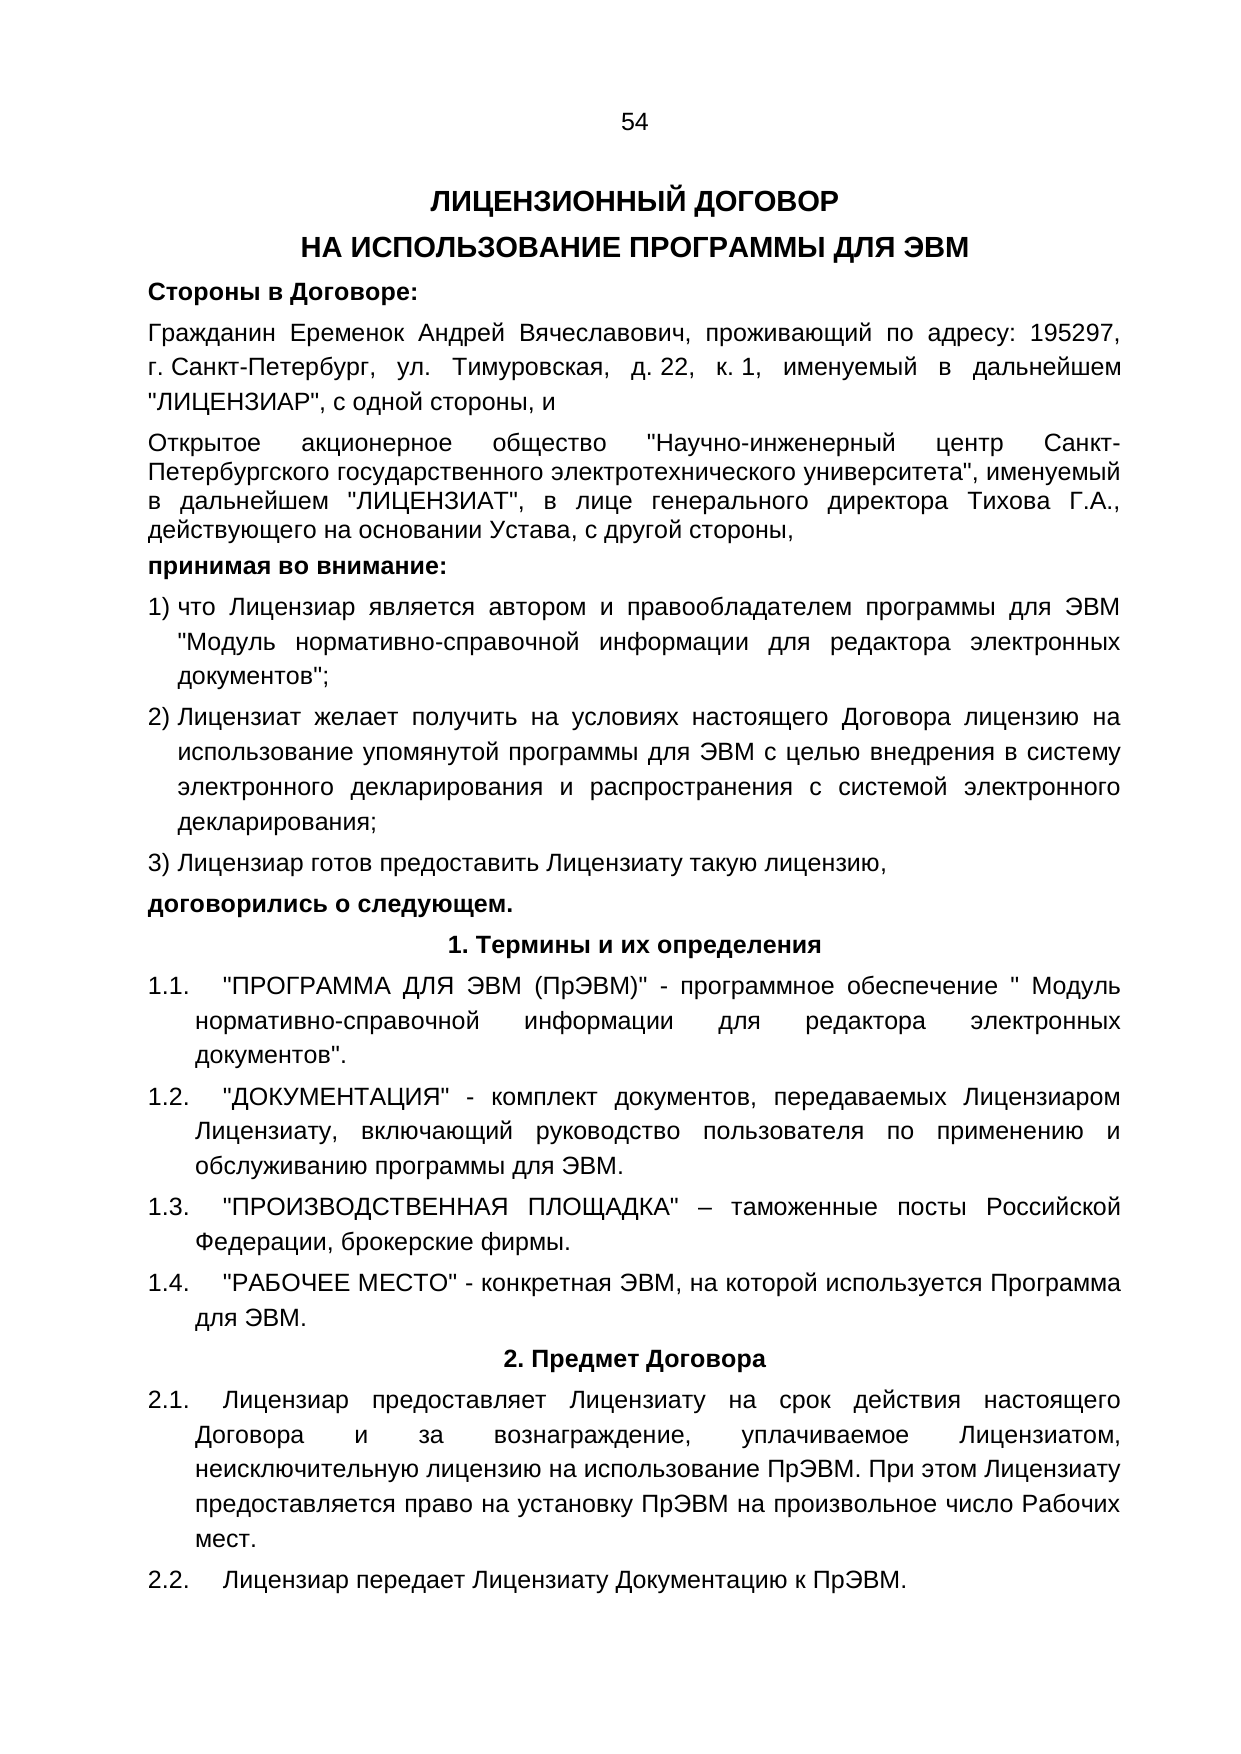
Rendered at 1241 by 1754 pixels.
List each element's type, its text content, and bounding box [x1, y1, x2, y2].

text Открытое акционерное общество "Научно-инженерный центр Санкт-Петербургского государственного электротехнического университета", именуемый в дальнейшем "ЛИЦЕНЗИАТ", в лице генерального директора Тихова Г.А., действующего на основании Устава, с другой стороны, [148, 428, 1122, 544]
text 1. Термины и их определения [148, 930, 1122, 959]
list Лицензиар готов предоставить Лицензиату такую лицензию, [148, 848, 1122, 877]
list что Лицензиар является автором и правообладателем программы для ЭВМ "Модуль нормативно-справочной информации для редактора электронных документов"; [148, 592, 1122, 690]
list "ПРОГРАММА ДЛЯ ЭВМ (ПрЭВМ)" - программное обеспечение " Модуль нормативно-справочной информации для редактора электронных документов". [148, 971, 1122, 1069]
list "ДОКУМЕНТАЦИЯ" - комплект документов, передаваемых Лицензиаром Лицензиату, включающий руководство пользователя по применению и обслуживанию программы для ЭВМ. [148, 1081, 1122, 1180]
text принимая во внимание: [148, 551, 1122, 579]
text 2. Предмет Договора [148, 1344, 1122, 1373]
list "ПРОИЗВОДСТВЕННАЯ ПЛОЩАДКА" – таможенные посты Российской Федерации, брокерские фирмы. [148, 1192, 1122, 1256]
text Гражданин Еременок Андрей Вячеславович, проживающий по адресу: 195297, г. Санкт-Петербург, ул. Тимуровская, д. 22, к. 1, именуемый в дальнейшем "ЛИЦЕНЗИАР", с одной стороны, и [148, 317, 1122, 416]
text ЛИЦЕНЗИОННЫЙ ДОГОВОР [148, 183, 1122, 217]
text НА ИСПОЛЬЗОВАНИЕ ПРОГРАММЫ ДЛЯ ЭВМ [148, 230, 1122, 263]
list "РАБОЧЕЕ МЕСТО" - конкретная ЭВМ, на которой используется Программа для ЭВМ. [148, 1268, 1122, 1332]
text договорились о следующем. [148, 889, 1122, 918]
list Лицензиар передает Лицензиату Документацию к ПрЭВМ. [148, 1565, 1122, 1594]
list Лицензиат желает получить на условиях настоящего Договора лицензию на использование упомянутой программы для ЭВМ с целью внедрения в систему электронного декларирования и распространения с системой электронного декларирования; [148, 702, 1122, 836]
text Стороны в Договоре: [148, 276, 1122, 305]
list Лицензиар предоставляет Лицензиату на срок действия настоящего Договора и за вознаграждение, уплачиваемое Лицензиатом, неисключительную лицензию на использование ПрЭВМ. При этом Лицензиату предоставляется право на установку ПрЭВМ на произвольное число Рабочих мест. [148, 1385, 1122, 1553]
